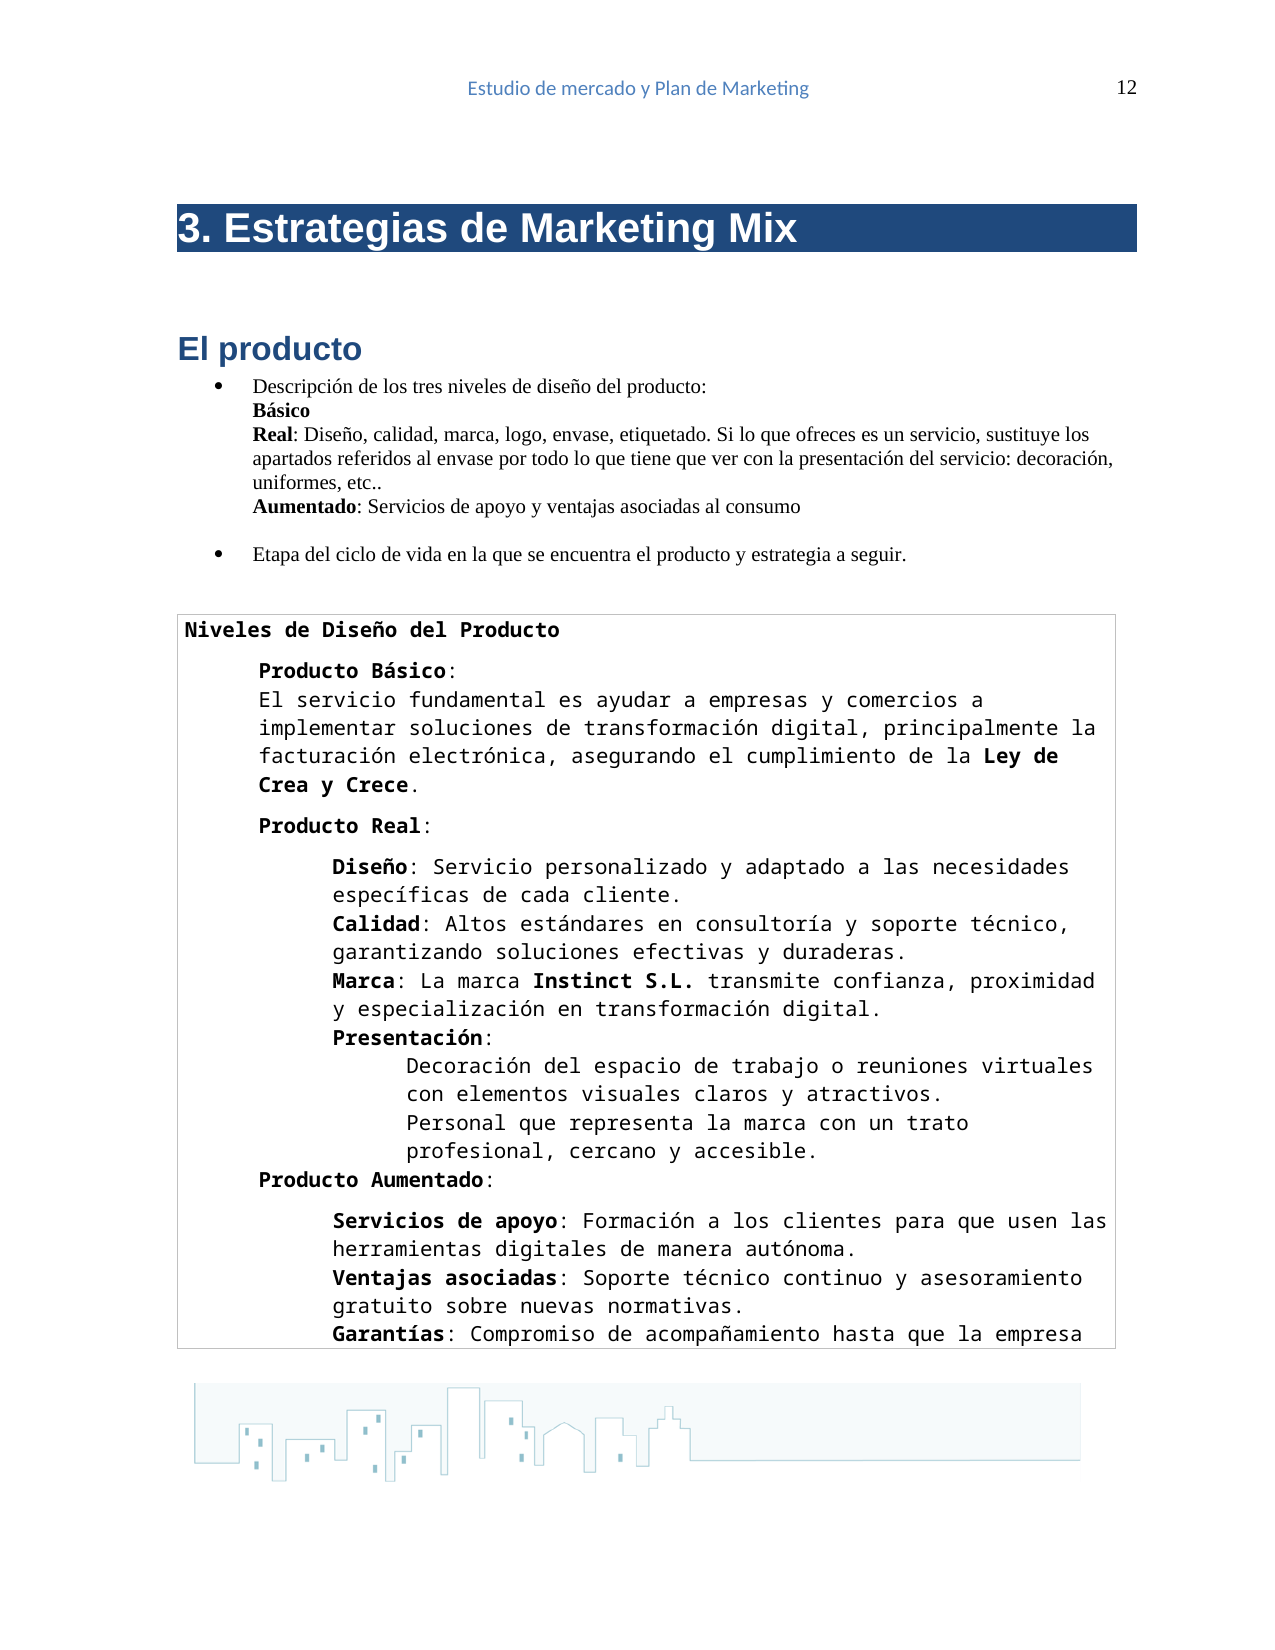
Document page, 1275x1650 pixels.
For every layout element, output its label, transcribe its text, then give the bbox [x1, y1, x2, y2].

list Etapa del ciclo de vida en la que se encuentra el producto y estrategia a seguir. [215, 542, 1137, 566]
text 3. Estrategias de Marketing Mix [177, 204, 1137, 252]
text Real: Diseño, calidad, marca, logo, envase, etiquetado. Si lo que ofreces es un servicio, sustituye los apartados referidos al envase por todo lo que tiene que ver con la presentación del servicio: decoración, uniformes, etc.. [252, 422, 1137, 494]
picture [193, 1383, 1081, 1482]
subtitle El producto [177, 329, 1137, 367]
text Básico [177, 398, 1137, 422]
table_header Niveles de Diseño del Producto Producto Básico: El servicio fundamental es ayudar a empresas y comercios a implementar soluciones de transformación digital, principalmente la facturación electrónica, asegurando el cumplimiento de la Ley de Crea y Crece. Producto Real: Diseño: Servicio personalizado y adaptado a las necesidades específicas de cada cliente. Calidad: Altos estándares en consultoría y soporte técnico, garantizando soluciones efectivas y duraderas. Marca: La marca Instinct S.L. transmite confianza, proximidad y especialización en transformación digital. Presentación: Decoración del espacio de trabajo o reuniones virtuales con elementos visuales claros y atractivos. Personal que representa la marca con un trato profesional, cercano y accesible. Producto Aumentado: Servicios de apoyo: Formación a los clientes para que usen las herramientas digitales de manera autónoma. Ventajas asociadas: Soporte técnico continuo y asesoramiento gratuito sobre nuevas normativas. Garantías: Compromiso de acompañamiento hasta que la empresa [178, 615, 1115, 1348]
text Aumentado: Servicios de apoyo y ventajas asociadas al consumo [177, 494, 1137, 518]
list Descripción de los tres niveles de diseño del producto: [215, 374, 1137, 398]
